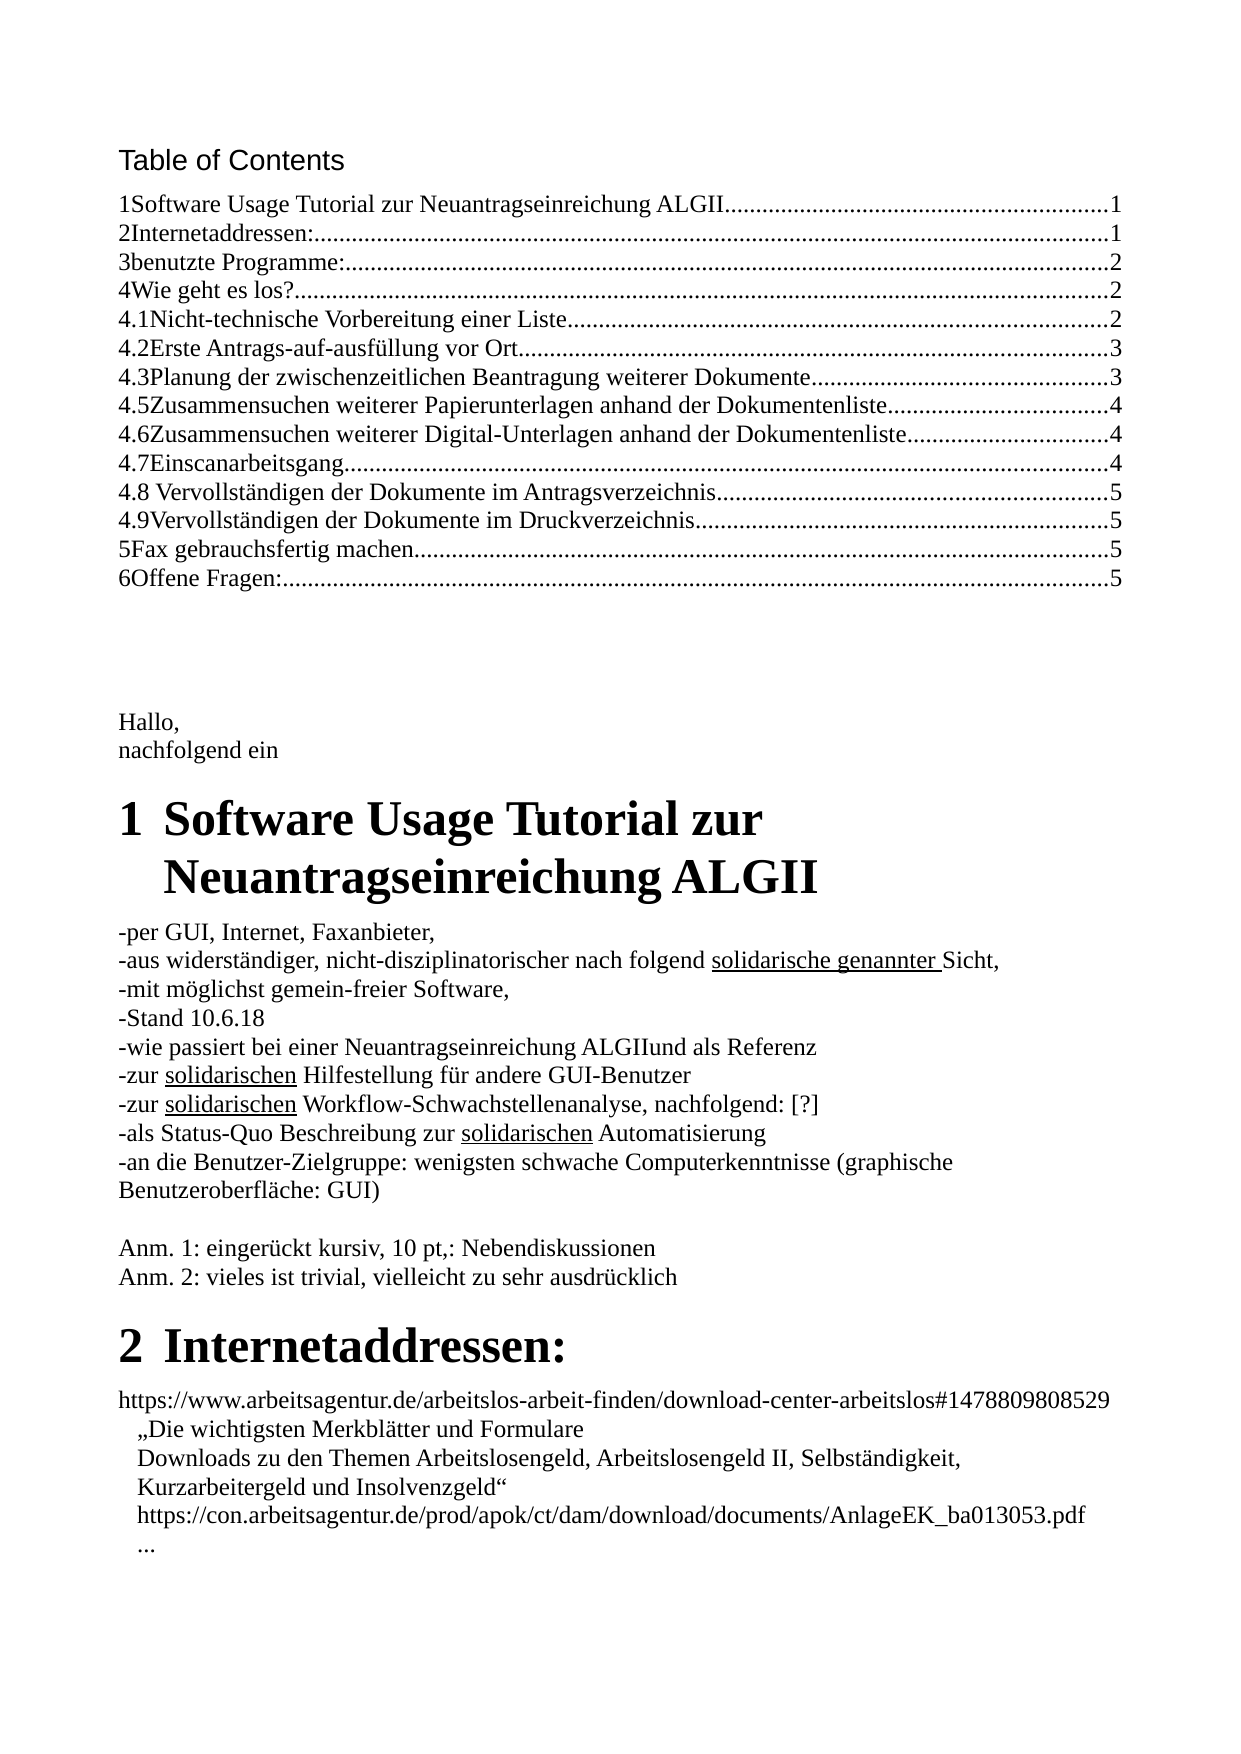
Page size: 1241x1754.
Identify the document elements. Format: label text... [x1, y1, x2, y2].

text -mit möglichst gemein-freier Software, [118, 974, 1122, 1003]
text 4.2Erste Antrags-auf-ausfüllung vor Ort 3 [118, 333, 1122, 362]
text 1Software Usage Tutorial zur Neuantragseinreichung ALGII 1 [118, 189, 1122, 218]
text 4.7Einscanarbeitsgang 4 [118, 448, 1122, 477]
text -zur solidarischen Hilfestellung für andere GUI-Benutzer [118, 1060, 1122, 1089]
text 4.5Zusammensuchen weiterer Papierunterlagen anhand der Dokumentenliste 4 [118, 390, 1122, 419]
text Anm. 1: eingerückt kursiv, 10 pt,: Nebendiskussionen [118, 1233, 1122, 1262]
subtitle Internetaddressen: [118, 1315, 1122, 1373]
text 4.3Planung der zwischenzeitlichen Beantragung weiterer Dokumente 3 [118, 362, 1122, 390]
text Hallo, [118, 707, 1122, 735]
text 4.6Zusammensuchen weiterer Digital-Unterlagen anhand der Dokumentenliste 4 [118, 419, 1122, 448]
text „Die wichtigsten Merkblätter und Formulare [137, 1414, 1122, 1443]
text 5Fax gebrauchsfertig machen 5 [118, 534, 1122, 563]
text -per GUI, Internet, Faxanbieter, [118, 917, 1122, 945]
text 4Wie geht es los? 2 [118, 275, 1122, 304]
subtitle Table of Contents [118, 143, 1122, 177]
text -als Status-Quo Beschreibung zur solidarischen Automatisierung [118, 1118, 1122, 1147]
text -wie passiert bei einer Neuantragseinreichung ALGIIund als Referenz [118, 1032, 1122, 1060]
text ... [137, 1529, 1122, 1558]
text -zur solidarischen Workflow-Schwachstellenanalyse, nachfolgend: [?] [118, 1089, 1122, 1118]
text 4.1Nicht-technische Vorbereitung einer Liste 2 [118, 304, 1122, 333]
text 2Internetaddressen: 1 [118, 218, 1122, 247]
text -Stand 10.6.18 [118, 1003, 1122, 1032]
text 4.8 Vervollständigen der Dokumente im Antragsverzeichnis 5 [118, 477, 1122, 505]
text Anm. 2: vieles ist trivial, vielleicht zu sehr ausdrücklich [118, 1262, 1122, 1290]
text Downloads zu den Themen Arbeitslosengeld, Arbeitslosengeld II, Selbständigkeit, Kurzarbeitergeld und Insolvenzgeld“ [137, 1443, 1122, 1500]
text nachfolgend ein [118, 735, 1122, 764]
text -an die Benutzer-Zielgruppe: wenigsten schwache Computerkenntnisse (graphische Benutzeroberfläche: GUI) [118, 1147, 1122, 1204]
subtitle Software Usage Tutorial zur Neuantragseinreichung ALGII [118, 789, 1122, 904]
text https://www.arbeitsagentur.de/arbeitslos-arbeit-finden/download-center-arbeitslos#1478809808529 [118, 1385, 1122, 1414]
text 4.9Vervollständigen der Dokumente im Druckverzeichnis 5 [118, 505, 1122, 534]
text 3benutzte Programme: 2 [118, 247, 1122, 275]
text https://con.arbeitsagentur.de/prod/apok/ct/dam/download/documents/AnlageEK_ba013053.pdf [137, 1500, 1122, 1529]
text -aus widerständiger, nicht-disziplinatorischer nach folgend solidarische genannter Sicht, [118, 945, 1122, 974]
text 6Offene Fragen: 5 [118, 563, 1122, 592]
